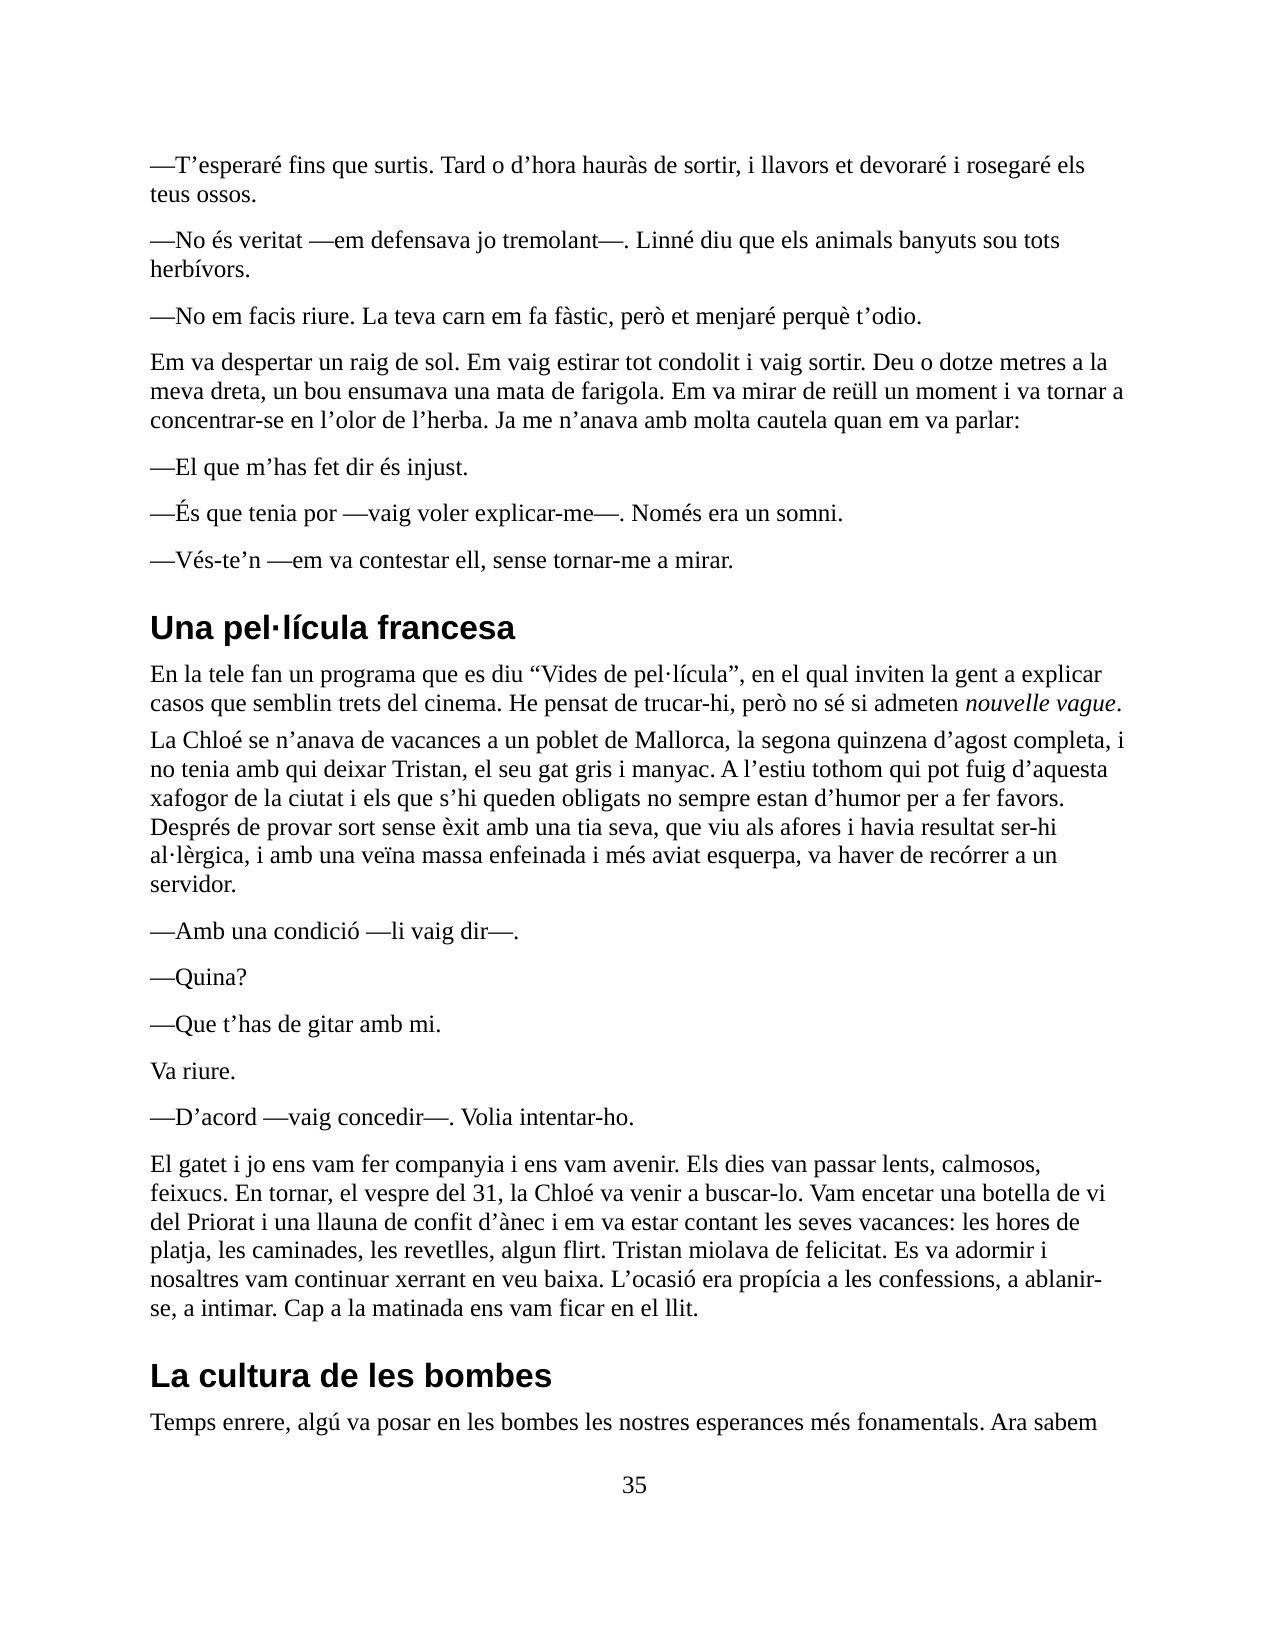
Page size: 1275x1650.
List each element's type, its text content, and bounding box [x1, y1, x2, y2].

text —T’esperaré fins que surtis. Tard o d’hora hauràs de sortir, i llavors et devoraré i rosegaré els teus ossos. [150, 150, 1125, 207]
text Va riure. [150, 1056, 1125, 1084]
text Em va despertar un raig de sol. Em vaig estirar tot condolit i vaig sortir. Deu o dotze metres a la meva dreta, un bou ensumava una mata de farigola. Em va mirar de reüll un moment i va tornar a concentrar-se en l’olor de l’herba. Ja me n’anava amb molta cautela quan em va parlar: [150, 347, 1125, 434]
text —No és veritat —em defensava jo tremolant—. Linné diu que els animals banyuts sou tots herbívors. [150, 225, 1125, 283]
subtitle Una pel·lícula francesa [150, 608, 1125, 646]
text La Chloé se n’anava de vacances a un poblet de Mallorca, la segona quinzena d’agost completa, i no tenia amb qui deixar Tristan, el seu gat gris i manyac. A l’estiu tothom qui pot fuig d’aquesta xafogor de la ciutat i els que s’hi queden obligats no sempre estan d’humor per a fer favors. Després de provar sort sense èxit amb una tia seva, que viu als afores i havia resultat ser-hi al·lèrgica, i amb una veïna massa enfeinada i més aviat esquerpa, va haver de recórrer a un servidor. [150, 725, 1125, 898]
text —Que t’has de gitar amb mi. [150, 1009, 1125, 1038]
text —No em facis riure. La teva carn em fa fàstic, però et menjaré perquè t’odio. [150, 301, 1125, 329]
text —Vés-te’n —em va contestar ell, sense tornar-me a mirar. [150, 545, 1125, 574]
text —Amb una condició —li vaig dir—. [150, 916, 1125, 944]
text En la tele fan un programa que es diu “Vides de pel·lícula”, en el qual inviten la gent a explicar casos que semblin trets del cinema. He pensat de trucar-hi, però no sé si admeten nouvelle vague. [150, 659, 1125, 716]
text El gatet i jo ens vam fer companyia i ens vam avenir. Els dies van passar lents, calmosos, feixucs. En tornar, el vespre del 31, la Chloé va venir a buscar-lo. Vam encetar una botella de vi del Priorat i una llauna de confit d’ànec i em va estar contant les seves vacances: les hores de platja, les caminades, les revetlles, algun flirt. Tristan miolava de felicitat. Es va adormir i nosaltres vam continuar xerrant en veu baixa. L’ocasió era propícia a les confessions, a ablanir-se, a intimar. Cap a la matinada ens vam ficar en el llit. [150, 1149, 1125, 1322]
text —D’acord —vaig concedir—. Volia intentar-ho. [150, 1102, 1125, 1131]
text —És que tenia por —vaig voler explicar-me—. Només era un somni. [150, 498, 1125, 527]
subtitle La cultura de les bombes [150, 1356, 1125, 1394]
text —Quina? [150, 962, 1125, 991]
text —El que m’has fet dir és injust. [150, 452, 1125, 480]
text Temps enrere, algú va posar en les bombes les nostres esperances més fonamentals. Ara sabem [150, 1407, 1125, 1435]
